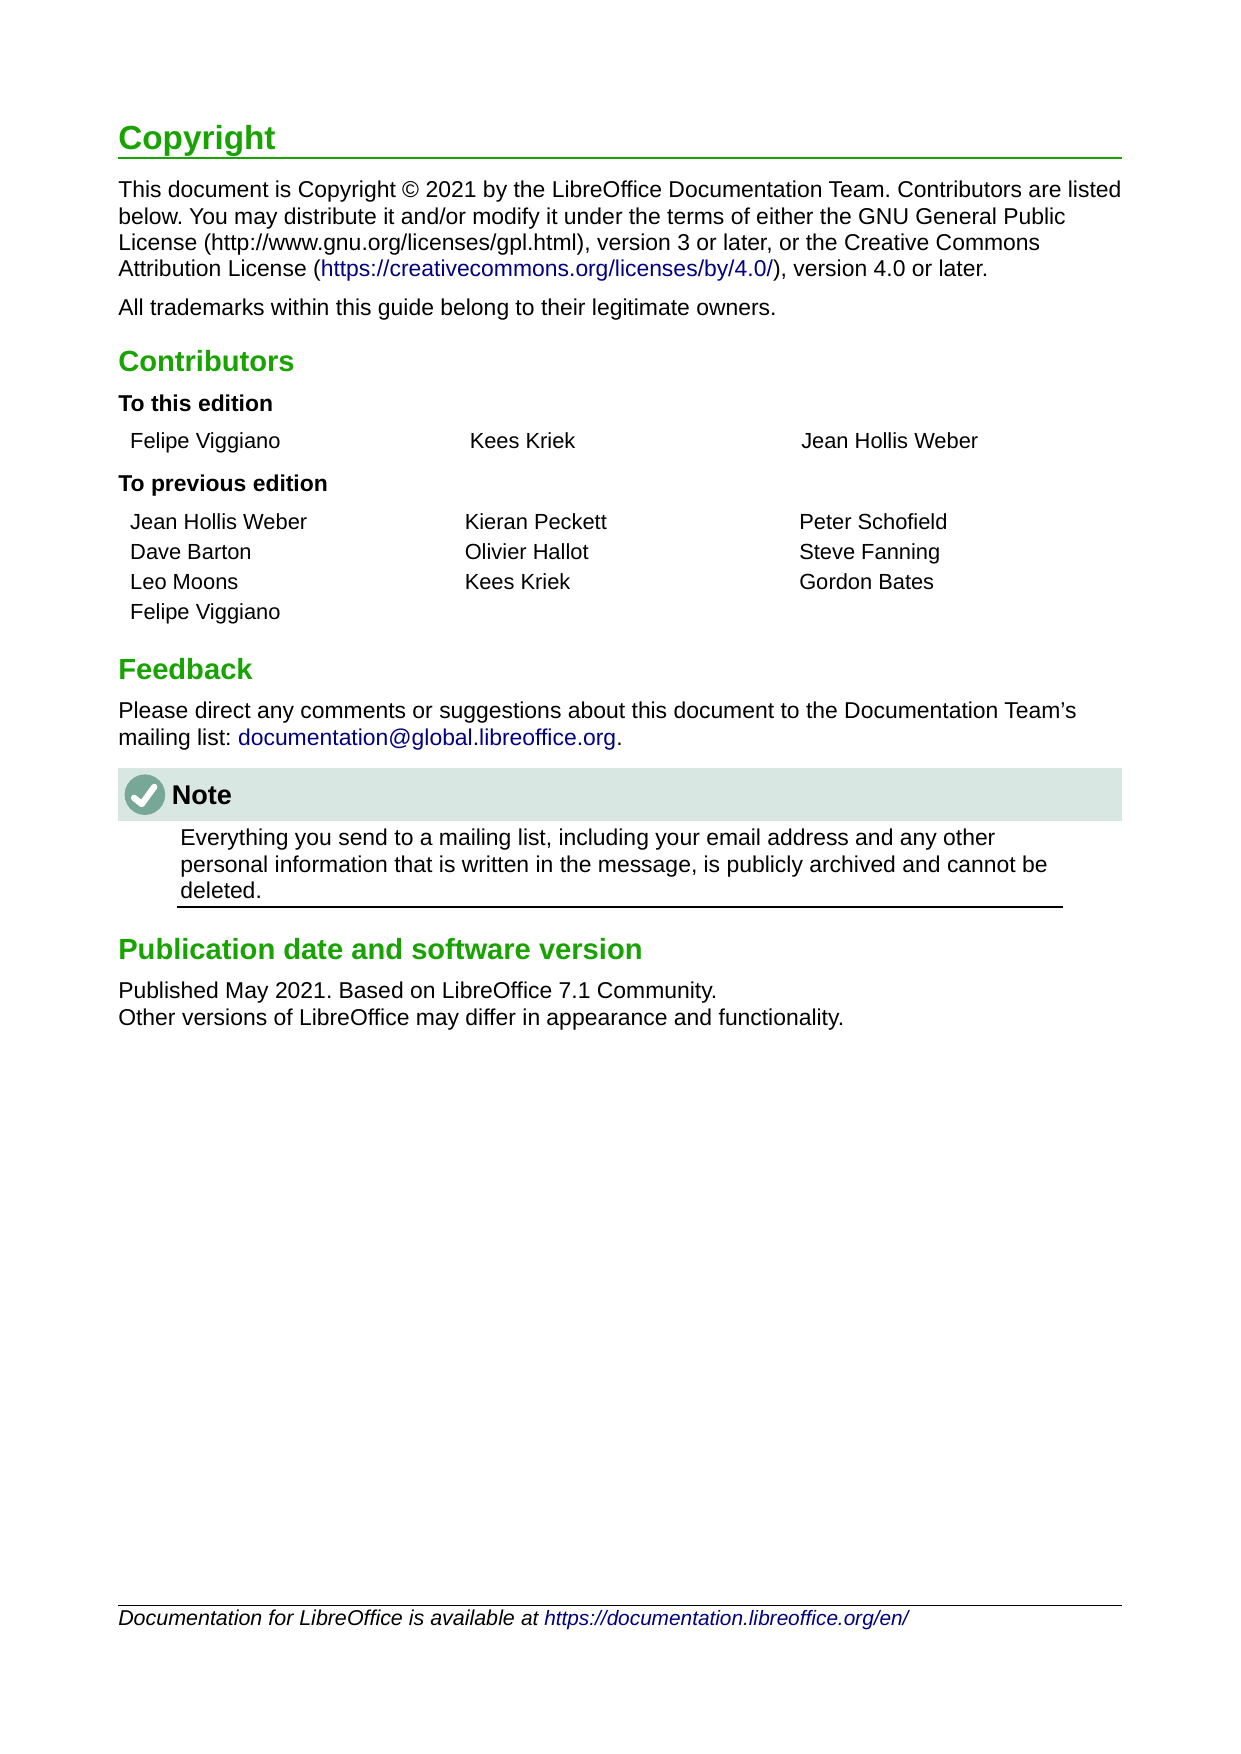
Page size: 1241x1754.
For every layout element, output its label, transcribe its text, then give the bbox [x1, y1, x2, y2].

table_header Felipe Viggiano [118, 429, 458, 458]
text Published May 2021. Based on LibreOffice 7.1 Community. Other versions of LibreOffice may differ in appearance and functionality. [118, 977, 1122, 1030]
text Please direct any comments or suggestions about this document to the Documentation Team’s mailing list: documentation@global.libreoffice.org. [118, 697, 1122, 750]
text This document is Copyright © 2021 by the LibreOffice Documentation Team. Contributors are listed below. You may distribute it and/or modify it under the terms of either the GNU General Public License (http://www.gnu.org/licenses/gpl.html), version 3 or later, or the Creative Commons Attribution License (https://creativecommons.org/licenses/by/4.0/), version 4.0 or later. [118, 176, 1122, 282]
table_cell Dave Barton [118, 539, 453, 569]
table_cell Olivier Hallot [453, 539, 787, 569]
subtitle Note [118, 768, 1122, 821]
table_header Jean Hollis Weber [118, 509, 453, 539]
subtitle Contributors [118, 344, 1122, 378]
table_header Kieran Peckett [453, 509, 787, 539]
text Everything you send to a mailing list, including your email address and any other personal information that is written in the message, is publicly archived and cannot be deleted. [177, 821, 1063, 906]
table_cell Felipe Viggiano [118, 599, 453, 628]
table_cell [788, 599, 1122, 628]
table_cell Gordon Bates [788, 569, 1122, 599]
text All trademarks within this guide belong to their legitimate owners. [118, 294, 1122, 321]
subtitle Feedback [118, 652, 1122, 686]
subtitle Copyright [118, 118, 1122, 157]
text To previous edition [118, 470, 1122, 496]
table_cell Kees Kriek [453, 569, 787, 599]
subtitle Publication date and software version [118, 932, 1122, 966]
text To this edition [118, 389, 1122, 416]
table_header Peter Schofield [788, 509, 1122, 539]
table_header Jean Hollis Weber [789, 429, 1122, 458]
table_cell Leo Moons [118, 569, 453, 599]
table_cell Steve Fanning [788, 539, 1122, 569]
table_cell [453, 599, 787, 628]
table_header Kees Kriek [458, 429, 789, 458]
